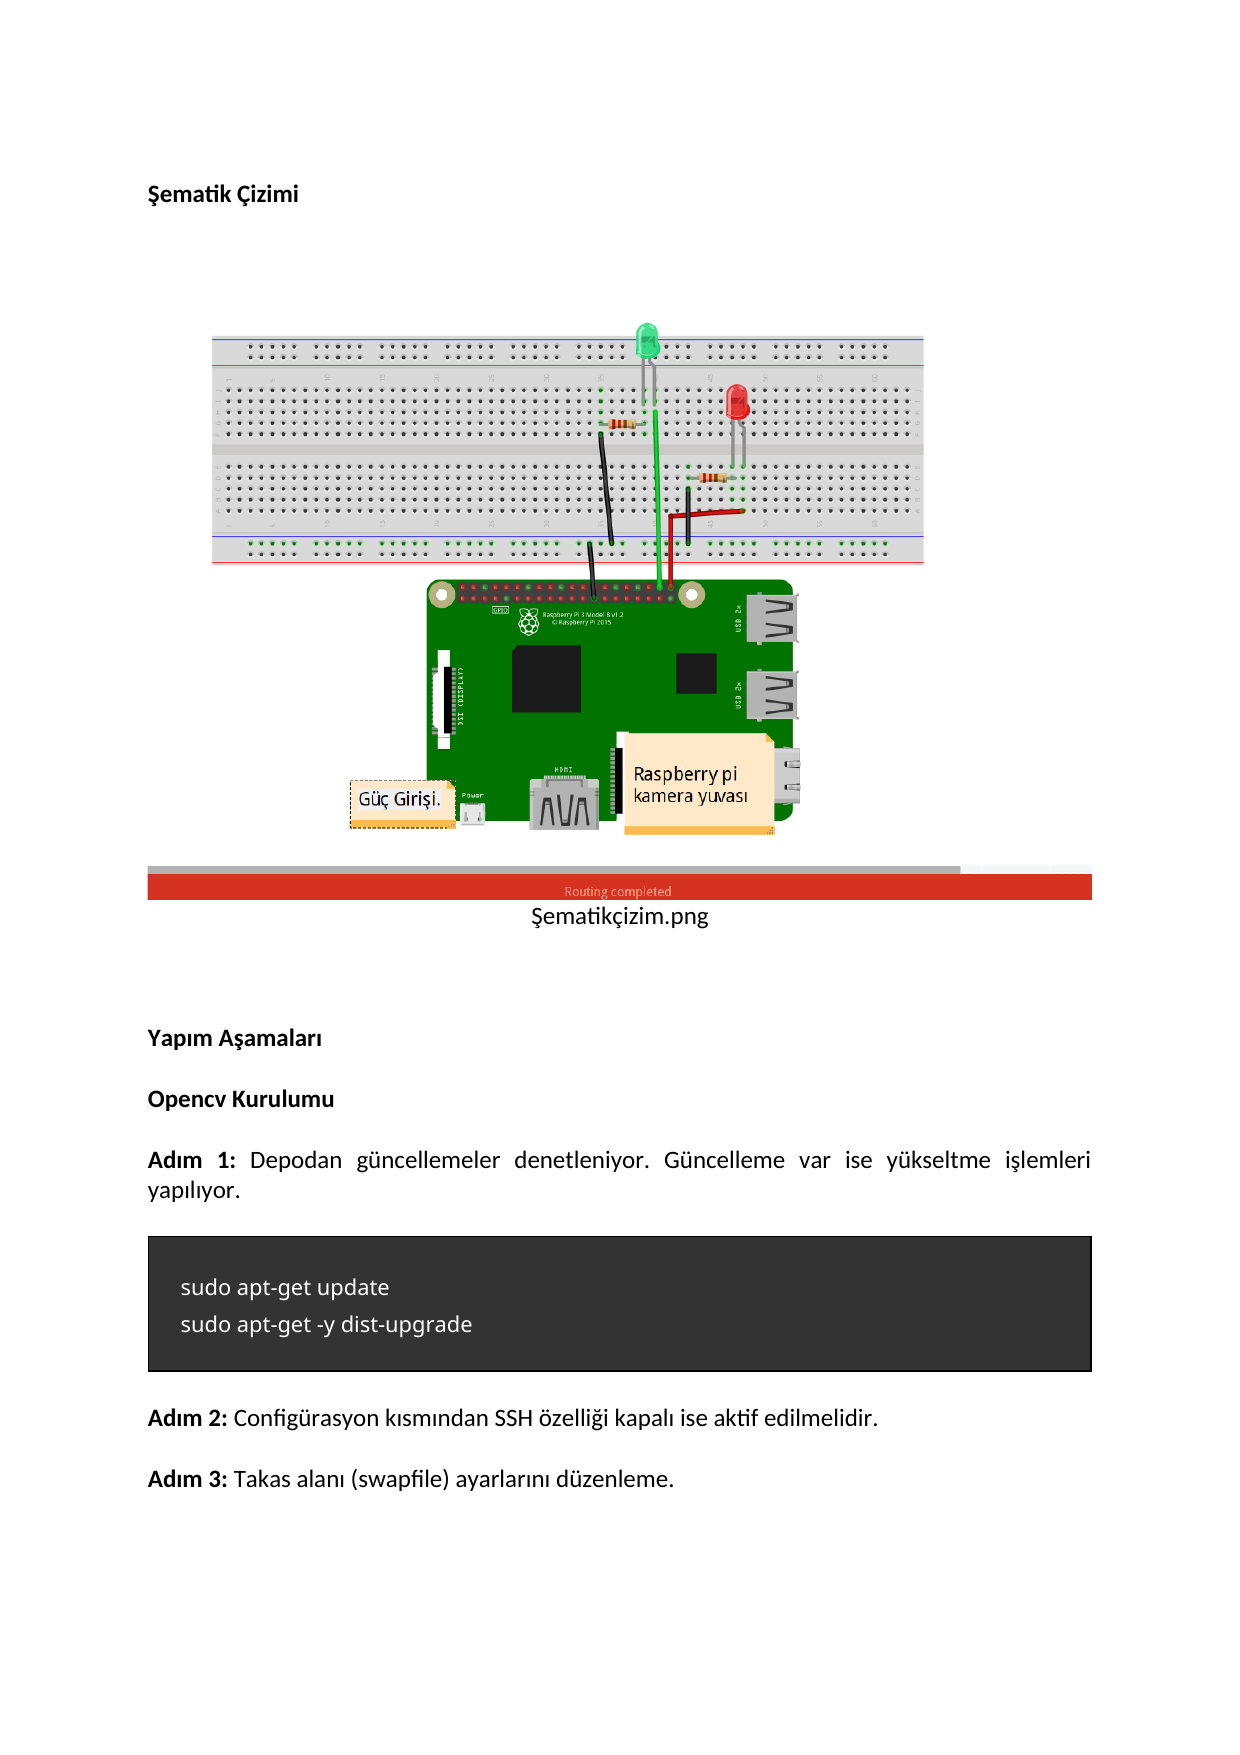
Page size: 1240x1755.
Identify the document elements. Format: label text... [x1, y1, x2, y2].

text Opencv Kurulumu [148, 1083, 1092, 1113]
text Şematik Çizimi [148, 178, 1092, 209]
text sudo apt-get update [149, 1237, 1090, 1273]
text Şematikçizim.png [148, 900, 1092, 930]
text sudo apt-get -y dist-upgrade [149, 1273, 1090, 1370]
text Adım 3: Takas alanı (swapfile) ayarlarını düzenleme. [148, 1463, 1092, 1494]
text Adım 1: Depodan güncellemeler denetleniyor. Güncelleme var ise yükseltme işlemleri yapılıyor. [148, 1144, 1092, 1205]
text Adım 2: Configürasyon kısmından SSH özelliği kapalı ise aktif edilmelidir. [148, 1402, 1092, 1433]
text Yapım Aşamaları [148, 1022, 1092, 1052]
